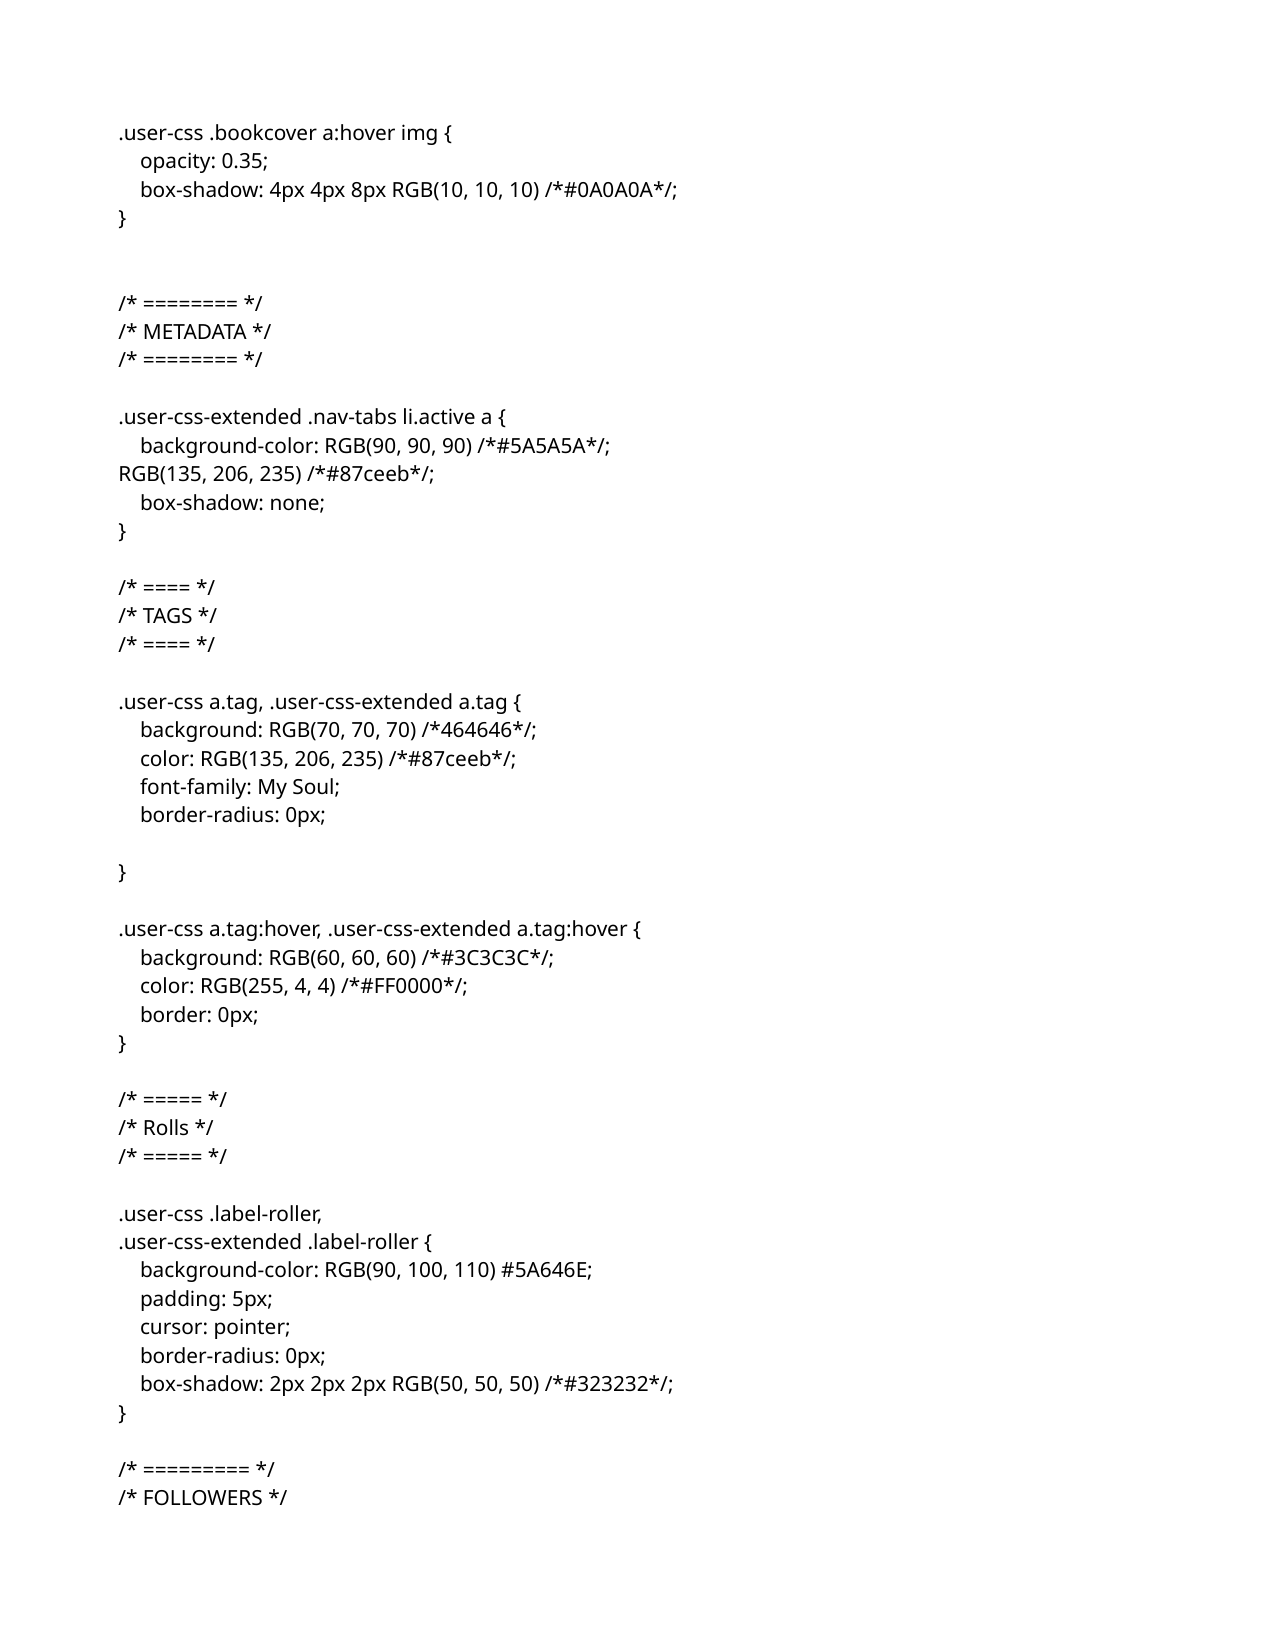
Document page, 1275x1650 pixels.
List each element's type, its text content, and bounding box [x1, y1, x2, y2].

text background: RGB(60, 60, 60) /*#3C3C3C*/; [118, 943, 1157, 971]
text /* ======== */ [118, 346, 1157, 374]
text color: RGB(255, 4, 4) /*#FF0000*/; [118, 971, 1157, 1000]
text } [118, 857, 1157, 886]
text /* ==== */ [118, 630, 1157, 658]
text background: RGB(70, 70, 70) /*464646*/; [118, 715, 1157, 744]
text border-radius: 0px; [118, 801, 1157, 829]
text opacity: 0.35; [118, 147, 1157, 175]
text background-color: RGB(90, 100, 110) #5A646E; [118, 1256, 1157, 1284]
text } [118, 1028, 1157, 1057]
text } [118, 203, 1157, 232]
text /* ==== */ [118, 573, 1157, 602]
text /* ===== */ [118, 1085, 1157, 1113]
text border: 0px; [118, 1000, 1157, 1028]
text .user-css-extended .nav-tabs li.active a { [118, 402, 1157, 431]
text /* FOLLOWERS */ [118, 1483, 1157, 1512]
text /* TAGS */ [118, 602, 1157, 630]
text /* ======== */ [118, 289, 1157, 317]
text .user-css .bookcover a:hover img { [118, 118, 1157, 147]
text cursor: pointer; [118, 1312, 1157, 1341]
text /* ===== */ [118, 1142, 1157, 1170]
text .user-css .label-roller, [118, 1199, 1157, 1227]
text .user-css-extended .label-roller { [118, 1227, 1157, 1256]
text box-shadow: none; [118, 488, 1157, 516]
text /* Rolls */ [118, 1113, 1157, 1142]
text background-color: RGB(90, 90, 90) /*#5A5A5A*/; [118, 431, 1157, 459]
text box-shadow: 4px 4px 8px RGB(10, 10, 10) /*#0A0A0A*/; [118, 175, 1157, 203]
text padding: 5px; [118, 1284, 1157, 1312]
text /* METADATA */ [118, 317, 1157, 346]
text .user-css a.tag:hover, .user-css-extended a.tag:hover { [118, 914, 1157, 943]
text box-shadow: 2px 2px 2px RGB(50, 50, 50) /*#323232*/; [118, 1369, 1157, 1398]
text RGB(135, 206, 235) /*#87ceeb*/; [118, 459, 1157, 488]
text } [118, 516, 1157, 545]
text .user-css a.tag, .user-css-extended a.tag { [118, 687, 1157, 715]
text color: RGB(135, 206, 235) /*#87ceeb*/; [118, 744, 1157, 772]
text border-radius: 0px; [118, 1341, 1157, 1369]
text } [118, 1398, 1157, 1426]
text font-family: My Soul; [118, 772, 1157, 801]
text /* ========= */ [118, 1455, 1157, 1483]
